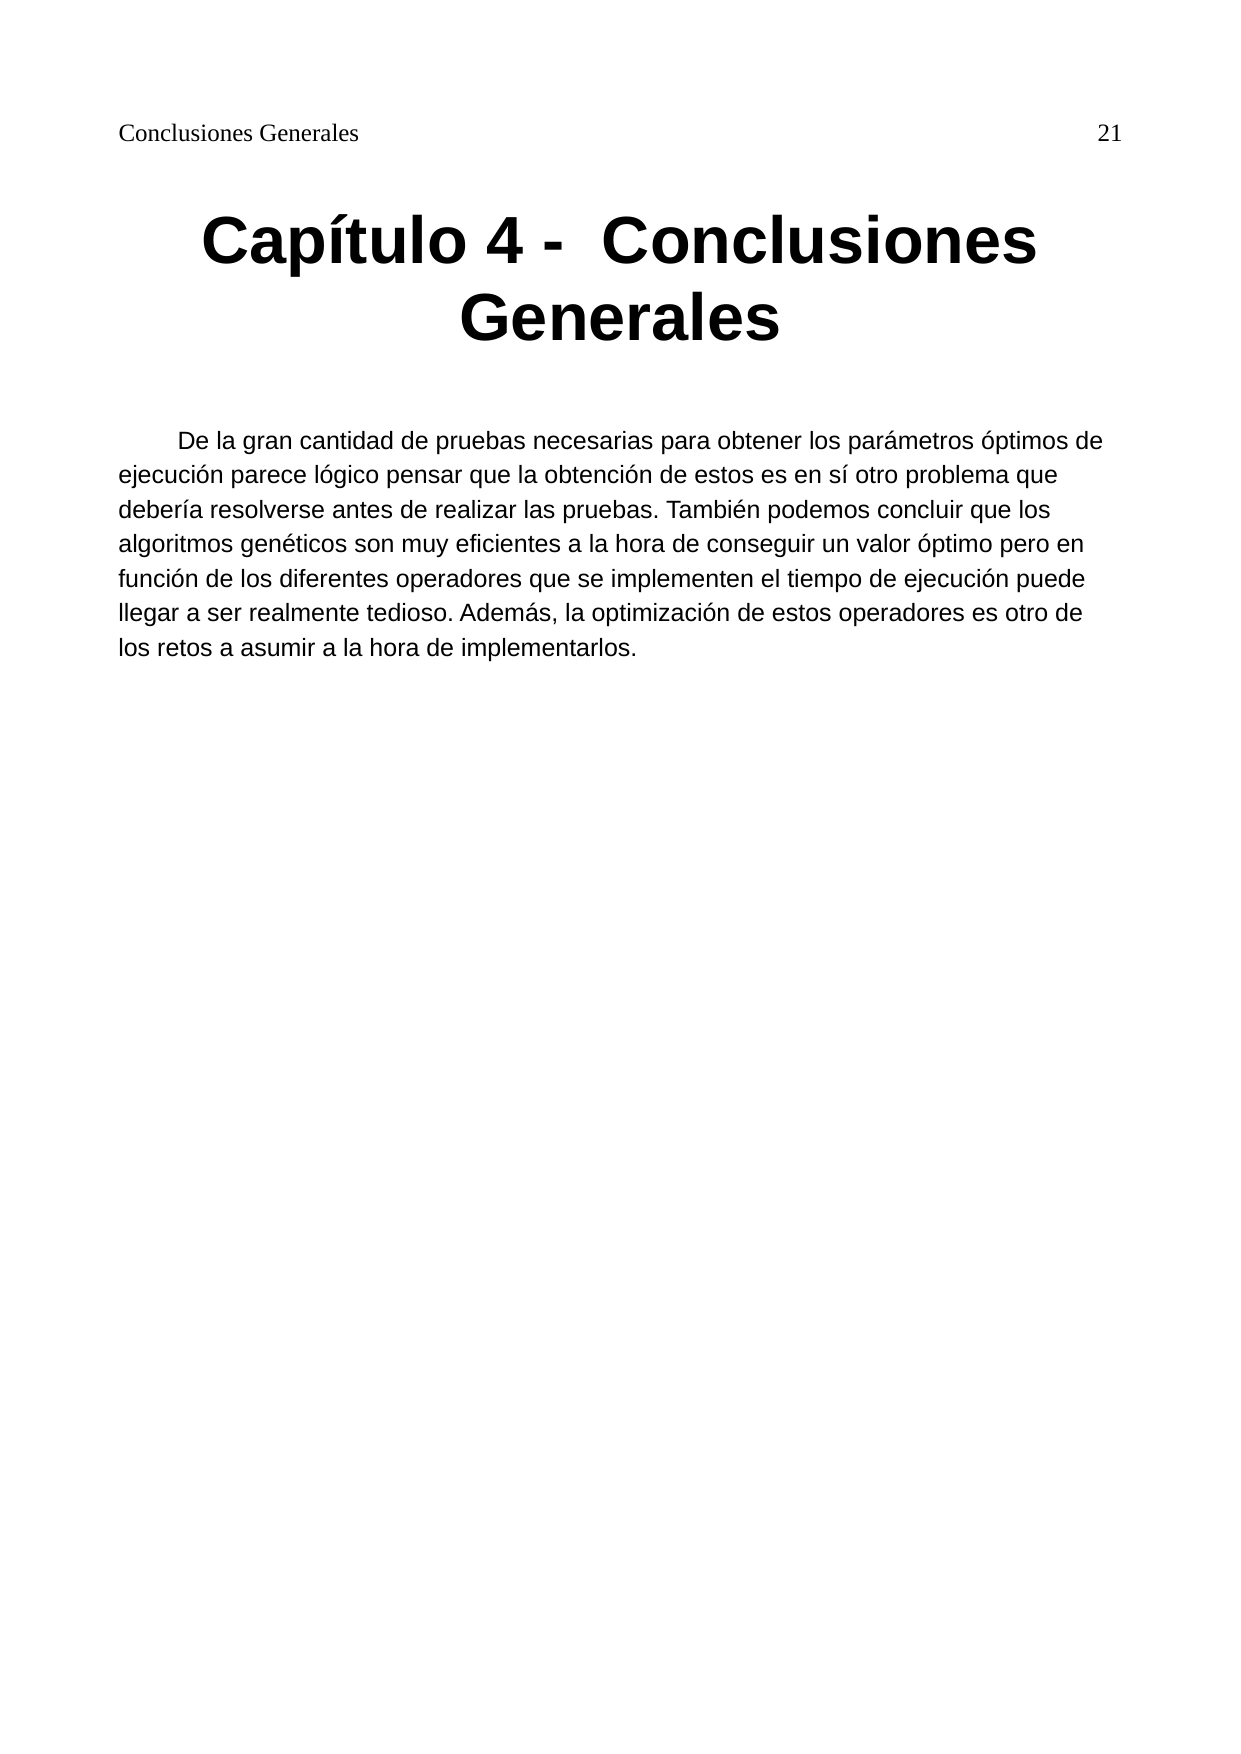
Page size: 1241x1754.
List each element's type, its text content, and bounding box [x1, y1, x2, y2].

subtitle Conclusiones Generales [118, 201, 1122, 354]
text De la gran cantidad de pruebas necesarias para obtener los parámetros óptimos de ejecución parece lógico pensar que la obtención de estos es en sí otro problema que debería resolverse antes de realizar las pruebas. También podemos concluir que los algoritmos genéticos son muy eficientes a la hora de conseguir un valor óptimo pero en función de los diferentes operadores que se implementen el tiempo de ejecución puede llegar a ser realmente tedioso. Además, la optimización de estos operadores es otro de los retos a asumir a la hora de implementarlos. [118, 426, 1122, 662]
